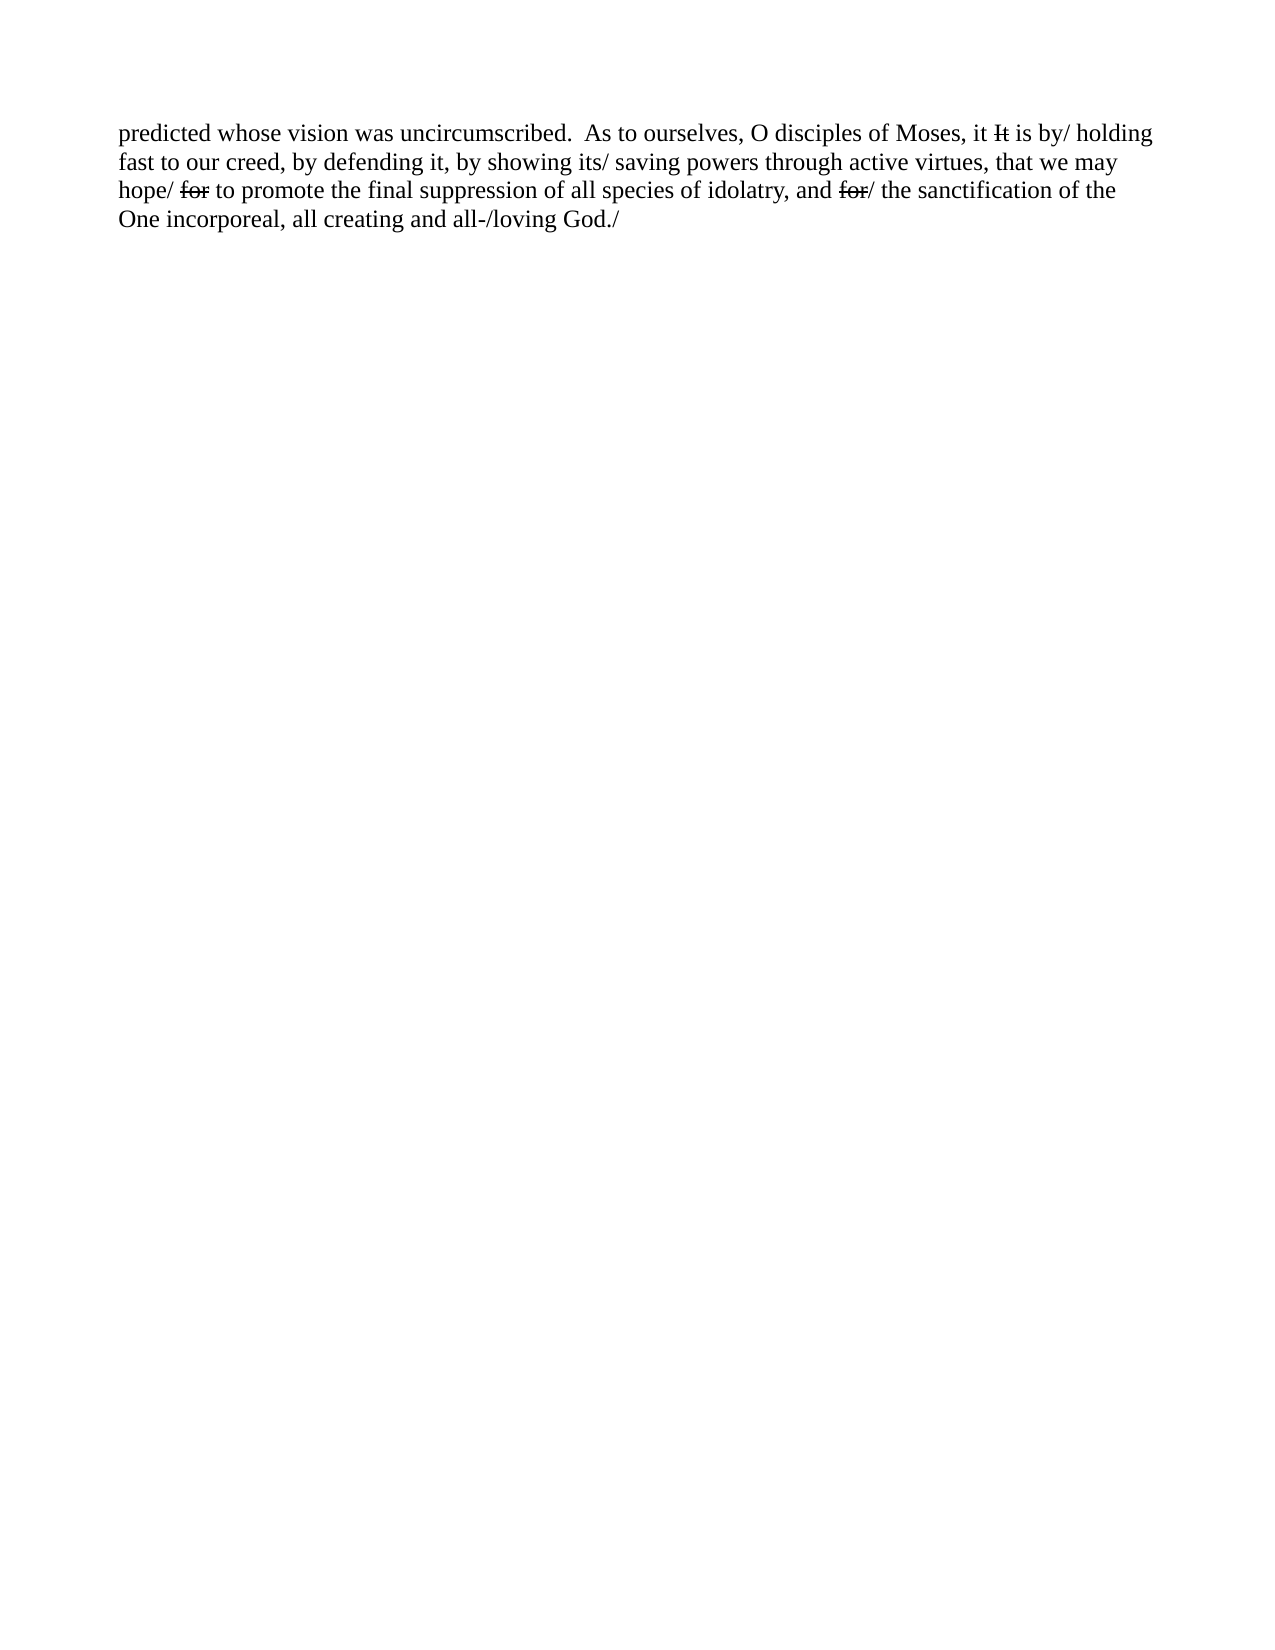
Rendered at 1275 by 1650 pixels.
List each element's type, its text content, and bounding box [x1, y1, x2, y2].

text predicted whose vision was uncircumscribed. As to ourselves, O disciples of Moses, it It is by/ holding fast to our creed, by defending it, by showing its/ saving powers through active virtues, that we may hope/ for to promote the final suppression of all species of idolatry, and for/ the sanctification of the One incorporeal, all creating and all-/loving God./ [118, 118, 1157, 233]
